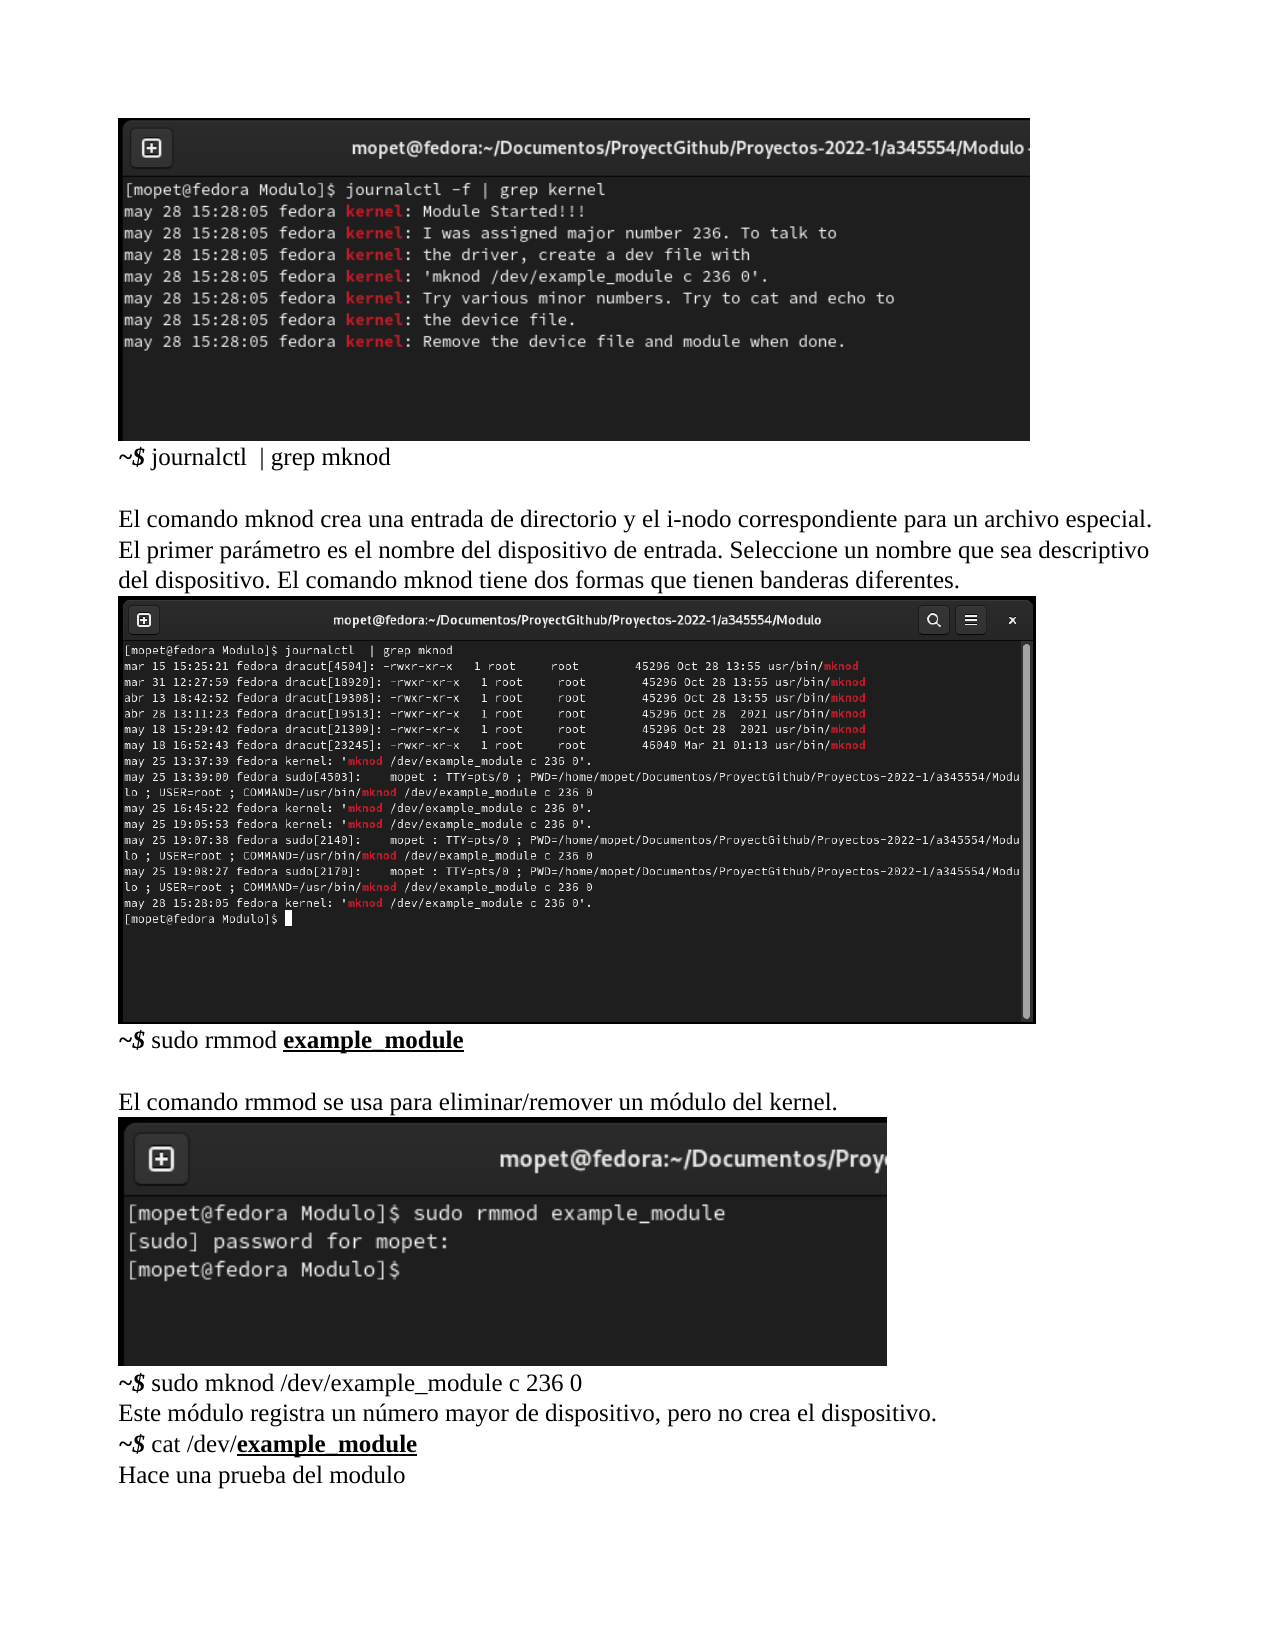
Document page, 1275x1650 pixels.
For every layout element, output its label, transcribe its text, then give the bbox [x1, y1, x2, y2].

text ~$ journalctl | grep mknod [118, 442, 1157, 471]
picture [118, 118, 1030, 441]
text El comando mknod crea una entrada de directorio y el i-nodo correspondiente para un archivo especial. El primer parámetro es el nombre del dispositivo de entrada. Seleccione un nombre que sea descriptivo del dispositivo. El comando mknod tiene dos formas que tienen banderas diferentes. [118, 504, 1157, 594]
picture [118, 1117, 887, 1366]
text Hace una prueba del modulo [118, 1460, 1157, 1489]
text ~$ sudo rmmod example_module [118, 1025, 1157, 1054]
text Este módulo registra un número mayor de dispositivo, pero no crea el dispositivo. [118, 1398, 1157, 1427]
text El comando rmmod se usa para eliminar/remover un módulo del kernel. [118, 1087, 1157, 1115]
text ~$ sudo mknod /dev/example_module c 236 0 [118, 1368, 1157, 1396]
picture [118, 596, 1036, 1024]
text ~$ cat /dev/example_module [118, 1429, 1157, 1458]
